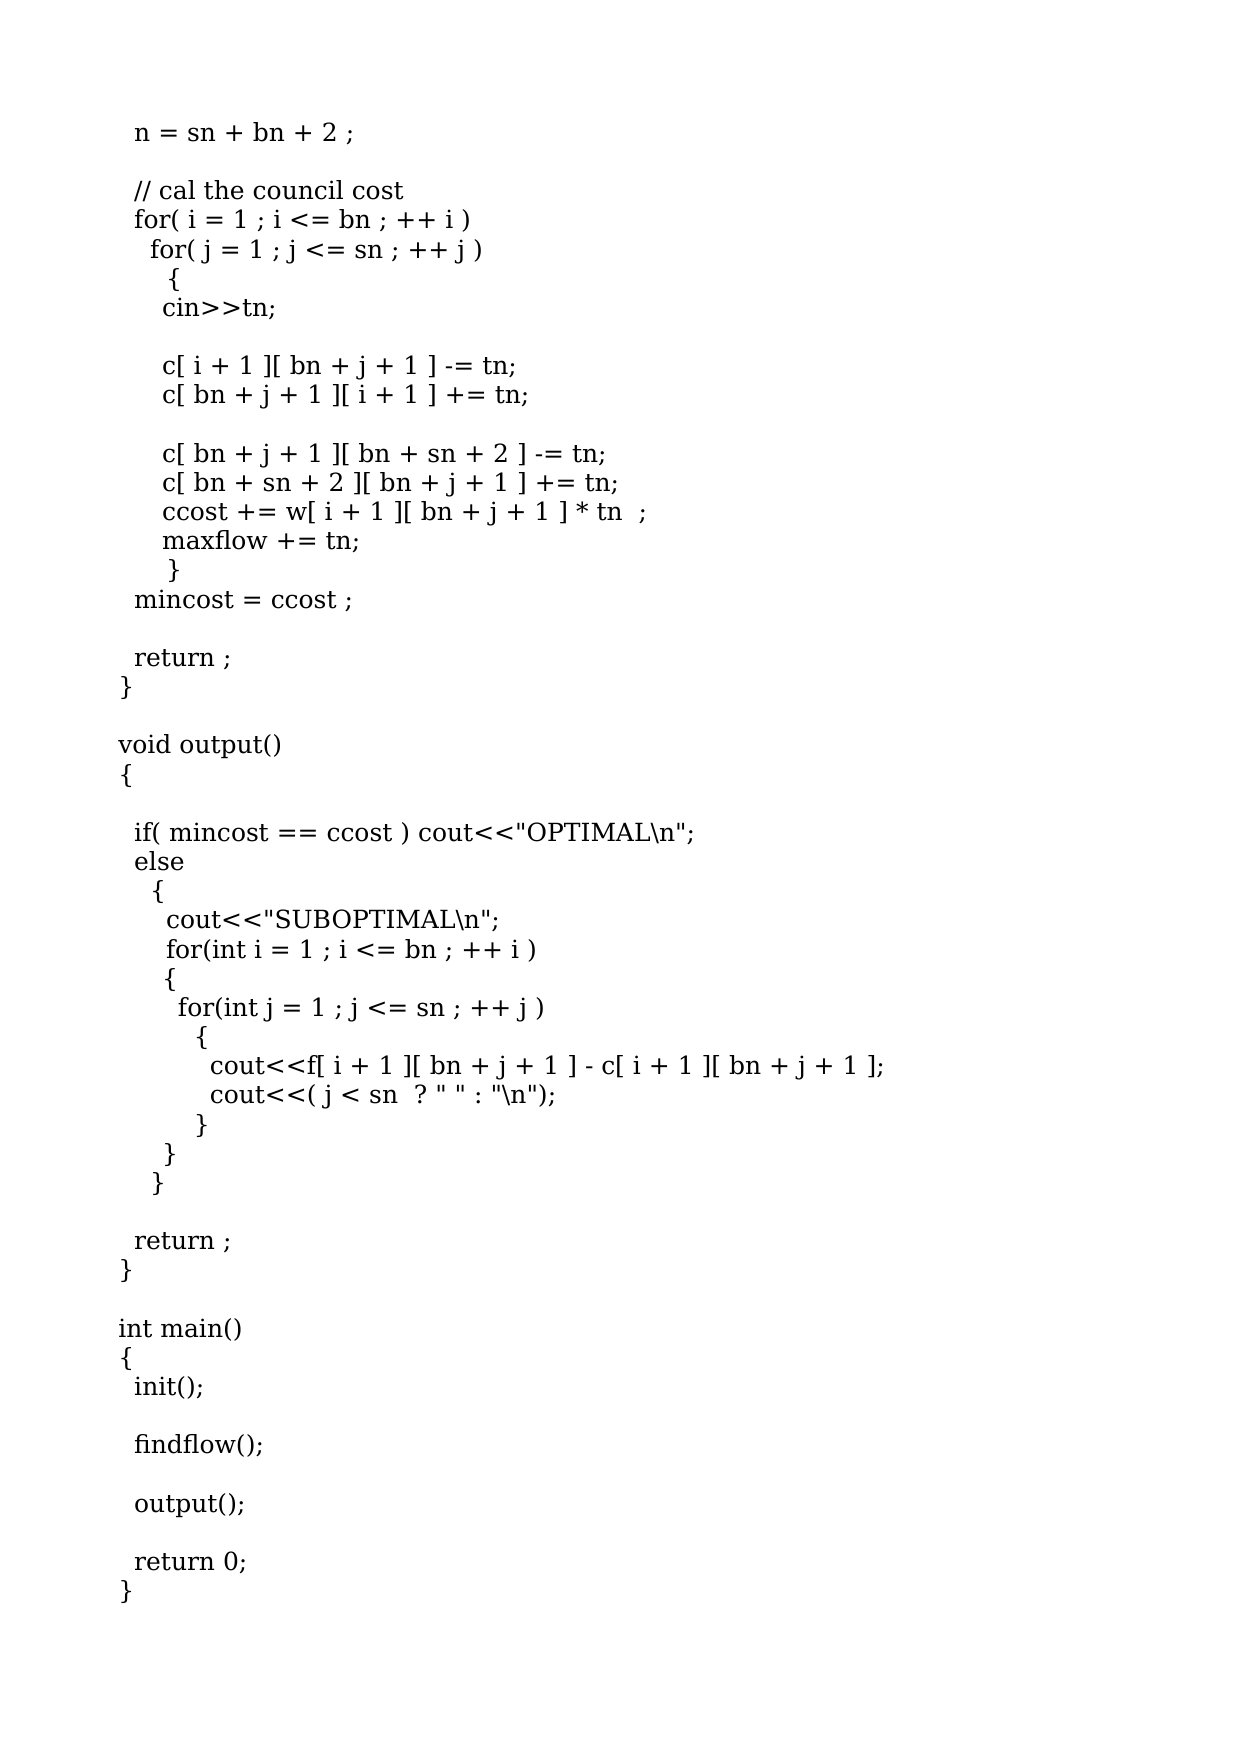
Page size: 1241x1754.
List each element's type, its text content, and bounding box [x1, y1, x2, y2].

text findflow(); [118, 1431, 1122, 1460]
text { [118, 1343, 1122, 1372]
text else [118, 847, 1122, 876]
text } [118, 672, 1122, 701]
text mincost = ccost ; [118, 585, 1122, 614]
text output(); [118, 1489, 1122, 1518]
text void output() [118, 731, 1122, 760]
text c[ bn + j + 1 ][ i + 1 ] += tn; [118, 381, 1122, 410]
text c[ i + 1 ][ bn + j + 1 ] -= tn; [118, 351, 1122, 381]
text } [118, 1168, 1122, 1197]
text { [118, 264, 1122, 293]
text } [118, 1256, 1122, 1285]
text } [118, 556, 1122, 585]
text maxflow += tn; [118, 526, 1122, 556]
text { [118, 760, 1122, 789]
text } [118, 1110, 1122, 1139]
text if( mincost == ccost ) cout<<"OPTIMAL\n"; [118, 818, 1122, 847]
text cout<<( j < sn ? " " : "\n"); [118, 1081, 1122, 1110]
text cout<<f[ i + 1 ][ bn + j + 1 ] - c[ i + 1 ][ bn + j + 1 ]; [118, 1051, 1122, 1081]
text { [118, 876, 1122, 906]
text // cal the council cost [118, 176, 1122, 206]
text for( j = 1 ; j <= sn ; ++ j ) [118, 235, 1122, 264]
text } [118, 1576, 1122, 1606]
text cout<<"SUBOPTIMAL\n"; [118, 906, 1122, 935]
text return ; [118, 1226, 1122, 1256]
text int main() [118, 1314, 1122, 1343]
text cin>>tn; [118, 293, 1122, 322]
text ccost += w[ i + 1 ][ bn + j + 1 ] * tn ; [118, 497, 1122, 526]
text return 0; [118, 1547, 1122, 1576]
text for( i = 1 ; i <= bn ; ++ i ) [118, 206, 1122, 235]
text c[ bn + sn + 2 ][ bn + j + 1 ] += tn; [118, 468, 1122, 497]
text { [118, 964, 1122, 993]
text for(int i = 1 ; i <= bn ; ++ i ) [118, 935, 1122, 964]
text { [118, 1022, 1122, 1051]
text } [118, 1139, 1122, 1168]
text init(); [118, 1372, 1122, 1401]
text n = sn + bn + 2 ; [118, 118, 1122, 147]
text c[ bn + j + 1 ][ bn + sn + 2 ] -= tn; [118, 439, 1122, 468]
text for(int j = 1 ; j <= sn ; ++ j ) [118, 993, 1122, 1022]
text return ; [118, 643, 1122, 672]
